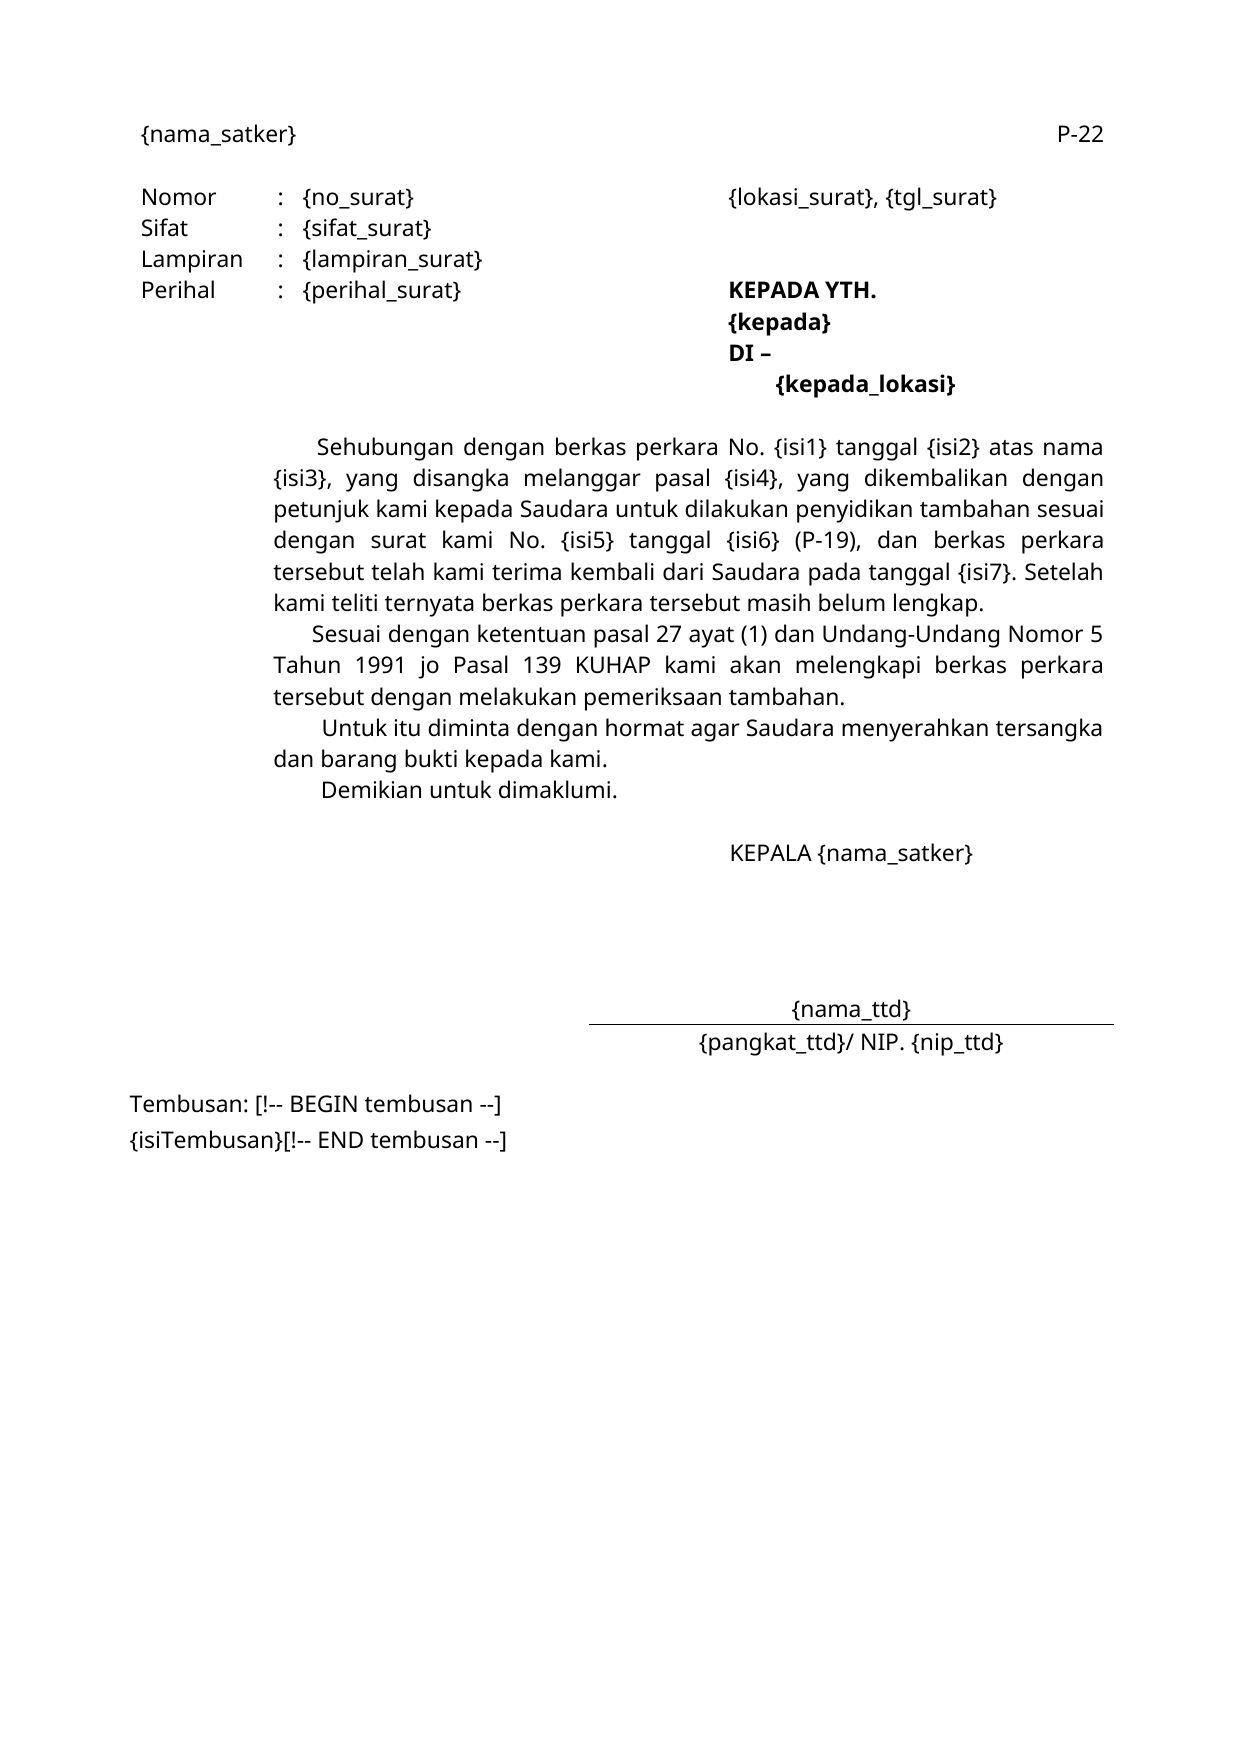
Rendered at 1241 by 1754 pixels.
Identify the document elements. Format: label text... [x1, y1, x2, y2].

table_cell : [276, 274, 291, 399]
table_header Nomor [129, 181, 276, 212]
table_cell [646, 212, 717, 243]
table_cell : [276, 243, 291, 274]
table_cell [717, 212, 1115, 243]
table_cell {lampiran_surat} [291, 243, 646, 274]
table_header [646, 181, 717, 212]
table_cell [118, 431, 1120, 837]
table_cell Lampiran [129, 243, 276, 274]
table_cell [118, 899, 1120, 993]
table_header KEPALA {nama_satker} [589, 837, 1113, 868]
table_cell [646, 243, 717, 274]
table_cell : [276, 212, 291, 243]
table_cell {pangkat_ttd}/ NIP. {nip_ttd} [589, 1025, 1113, 1057]
table_header P-22 [912, 118, 1115, 149]
table_cell [118, 993, 1120, 1088]
table_header {nama_ttd} [589, 993, 1113, 1024]
table_header : [276, 181, 291, 212]
table_cell Tembusan: [!-- BEGIN tembusan --] {isiTembusan}[!-- END tembusan --] [118, 1088, 1120, 1155]
table_cell Perihal [129, 274, 276, 399]
table_header [853, 118, 912, 149]
table_cell KEPADA YTH. {kepada} DI – {kepada_lokasi} [717, 274, 1115, 399]
table_header Sehubungan dengan berkas perkara No. {isi1} tanggal {isi2} atas nama {isi3}, yang disangka melanggar pasal {isi4}, yang dikembalikan dengan petunjuk kami kepada Saudara untuk dilakukan penyidikan tambahan sesuai dengan surat kami No. {isi5} tanggal {isi6} (P-19), dan berkas perkara tersebut telah kami terima kembali dari Saudara pada tanggal {isi7}. Setelah kami teliti ternyata berkas perkara tersebut masih belum lengkap. Sesuai dengan ketentuan pasal 27 ayat (1) dan Undang-Undang Nomor 5 Tahun 1991 jo Pasal 139 KUHAP kami akan melengkapi berkas perkara tersebut dengan melakukan pemeriksaan tambahan. Untuk itu diminta dengan hormat agar Saudara menyerahkan tersangka dan barang bukti kepada kami. Demikian untuk dimaklumi. [262, 431, 1116, 806]
table_cell [646, 274, 717, 399]
table_cell [717, 243, 1115, 274]
table_header {no_surat} [291, 181, 646, 212]
table_header [118, 118, 1120, 181]
table_cell [118, 837, 1120, 899]
table_cell {perihal_surat} [291, 274, 646, 399]
table_header {nama_satker} [129, 118, 853, 149]
table_header {lokasi_surat}, {tgl_surat} [717, 181, 1115, 212]
table_cell Sifat [129, 212, 276, 243]
table_cell [118, 181, 1120, 431]
table_cell {sifat_surat} [291, 212, 646, 243]
